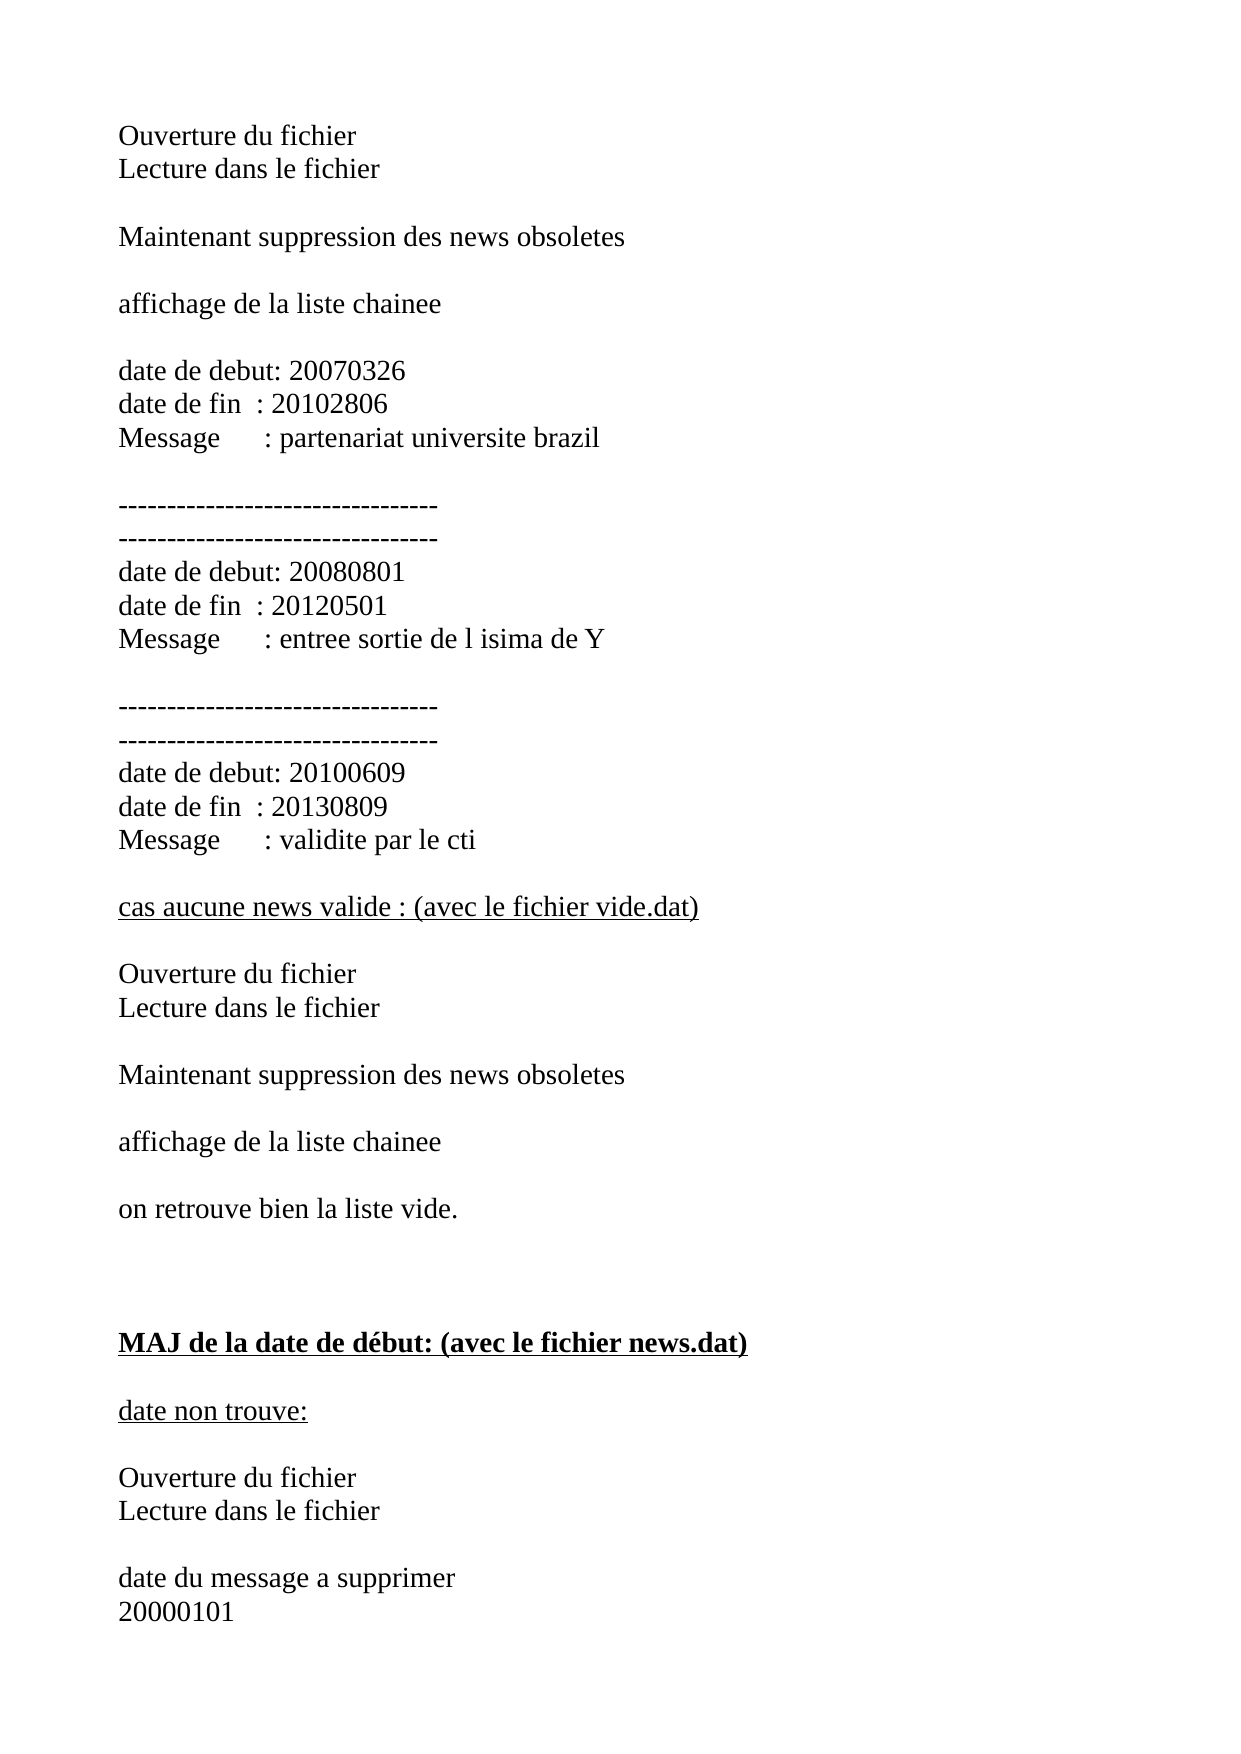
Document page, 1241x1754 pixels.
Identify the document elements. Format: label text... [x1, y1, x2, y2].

text Lecture dans le fichier [118, 990, 1122, 1024]
text date de fin : 20102806 [118, 386, 1122, 420]
text date de debut: 20080801 [118, 554, 1122, 588]
text Message : validite par le cti [118, 822, 1122, 856]
text Message : entree sortie de l isima de Y [118, 621, 1122, 655]
text date du message a supprimer [118, 1560, 1122, 1594]
text Lecture dans le fichier [118, 152, 1122, 185]
text MAJ de la date de début: (avec le fichier news.dat) [118, 1326, 1122, 1359]
text Maintenant suppression des news obsoletes [118, 219, 1122, 252]
text 20000101 [118, 1594, 1122, 1627]
text Ouverture du fichier [118, 1460, 1122, 1493]
text affichage de la liste chainee [118, 1124, 1122, 1158]
text --------------------------------- [118, 521, 1122, 554]
text cas aucune news valide : (avec le fichier vide.dat) [118, 889, 1122, 923]
text date de fin : 20120501 [118, 588, 1122, 621]
text date non trouve: [118, 1393, 1122, 1426]
text affichage de la liste chainee [118, 286, 1122, 319]
text Maintenant suppression des news obsoletes [118, 1057, 1122, 1091]
text Ouverture du fichier [118, 957, 1122, 990]
text Lecture dans le fichier [118, 1493, 1122, 1527]
text Message : partenariat universite brazil [118, 420, 1122, 453]
text Ouverture du fichier [118, 118, 1122, 152]
text --------------------------------- [118, 688, 1122, 722]
text date de fin : 20130809 [118, 789, 1122, 822]
text date de debut: 20070326 [118, 353, 1122, 386]
text --------------------------------- [118, 722, 1122, 755]
text --------------------------------- [118, 487, 1122, 521]
text on retrouve bien la liste vide. [118, 1191, 1122, 1225]
text date de debut: 20100609 [118, 755, 1122, 789]
